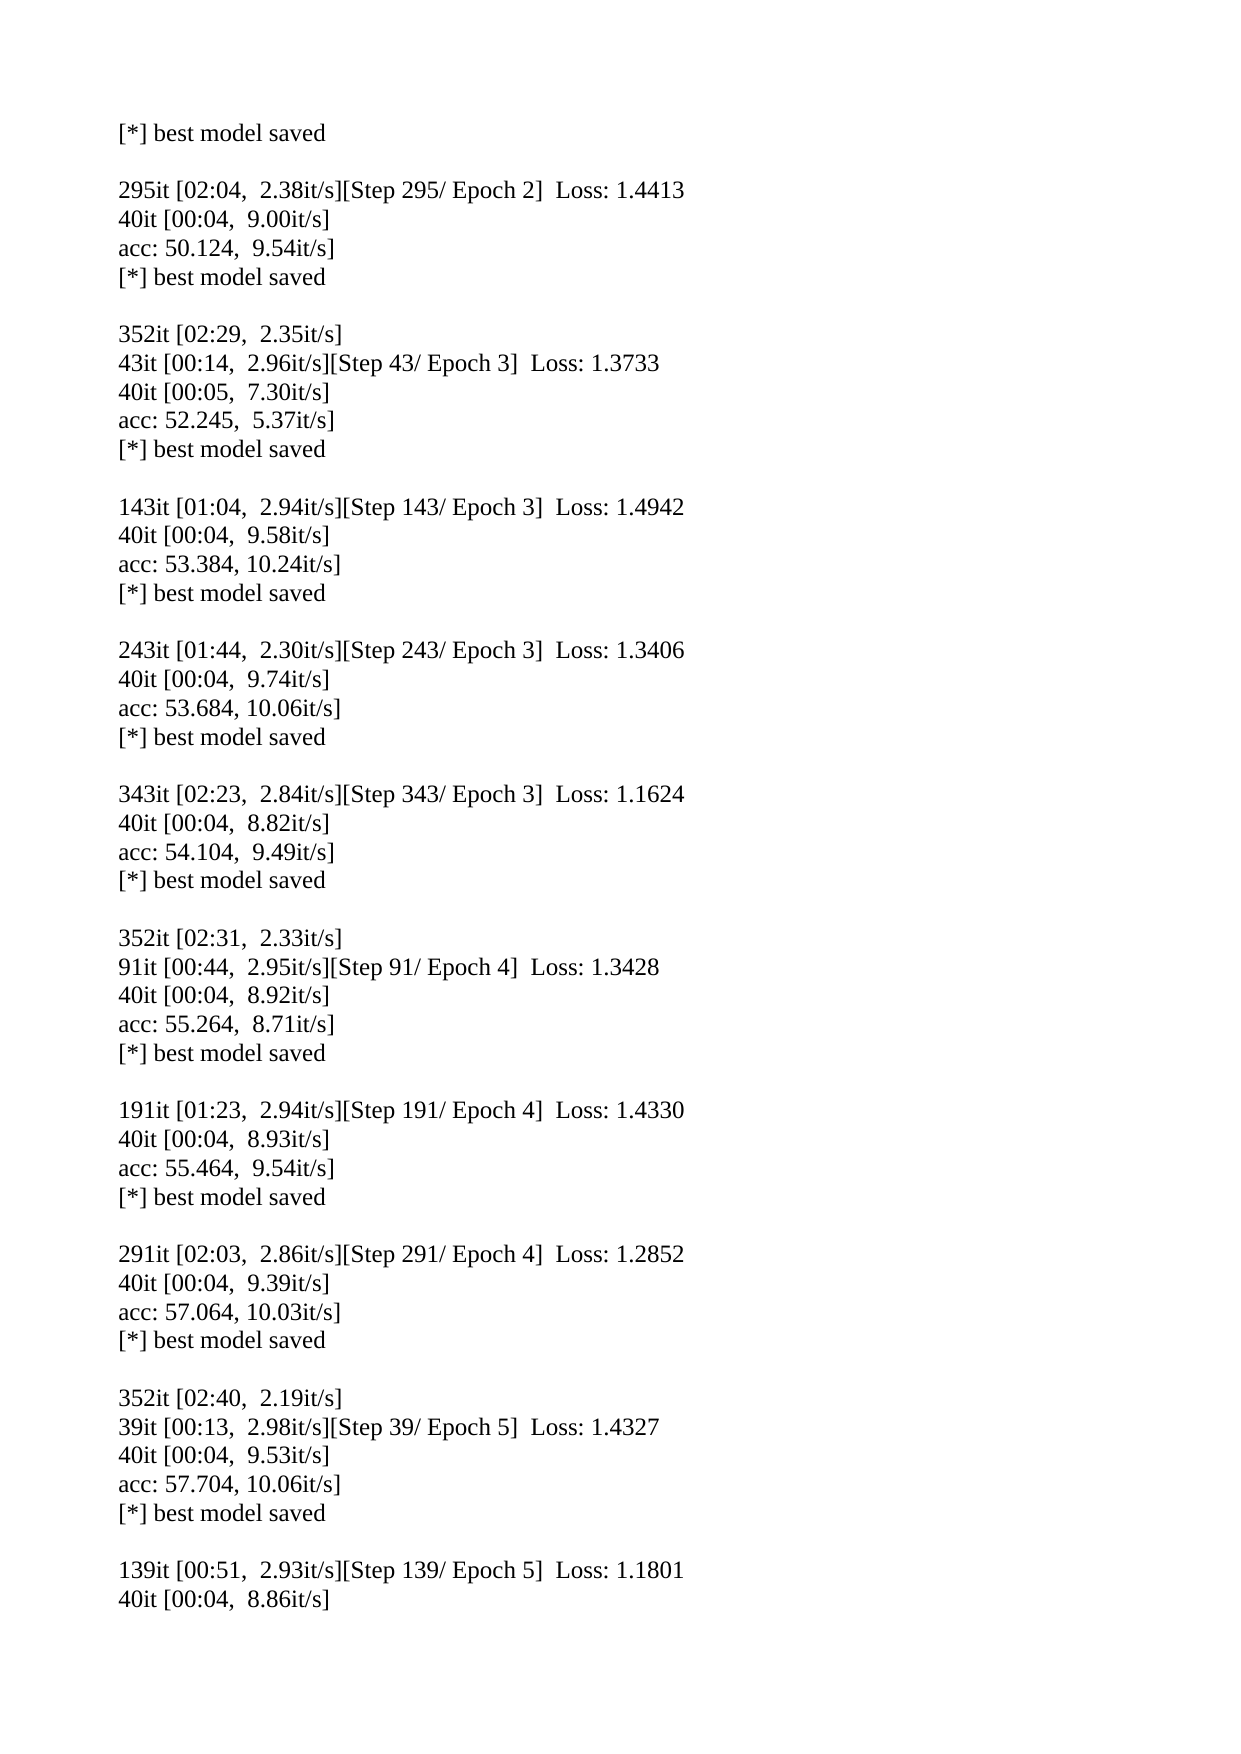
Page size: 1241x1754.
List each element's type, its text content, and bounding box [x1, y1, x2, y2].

text 39it [00:13, 2.98it/s][Step 39/ Epoch 5] Loss: 1.4327 [118, 1412, 1122, 1441]
text 40it [00:04, 9.74it/s] [118, 664, 1122, 693]
text [*] best model saved [118, 118, 1122, 147]
text 143it [01:04, 2.94it/s][Step 143/ Epoch 3] Loss: 1.4942 [118, 492, 1122, 521]
text acc: 53.384, 10.24it/s] [118, 549, 1122, 578]
text 40it [00:04, 8.93it/s] [118, 1124, 1122, 1153]
text 40it [00:04, 9.58it/s] [118, 521, 1122, 549]
text 243it [01:44, 2.30it/s][Step 243/ Epoch 3] Loss: 1.3406 [118, 636, 1122, 664]
text acc: 53.684, 10.06it/s] [118, 693, 1122, 722]
text 352it [02:31, 2.33it/s] [118, 923, 1122, 952]
text 352it [02:29, 2.35it/s] [118, 319, 1122, 348]
text 139it [00:51, 2.93it/s][Step 139/ Epoch 5] Loss: 1.1801 [118, 1556, 1122, 1584]
text [*] best model saved [118, 1326, 1122, 1354]
text [*] best model saved [118, 1038, 1122, 1067]
text 40it [00:04, 9.53it/s] [118, 1441, 1122, 1469]
text 352it [02:40, 2.19it/s] [118, 1383, 1122, 1412]
text 40it [00:04, 9.00it/s] [118, 204, 1122, 233]
text 191it [01:23, 2.94it/s][Step 191/ Epoch 4] Loss: 1.4330 [118, 1096, 1122, 1124]
text 295it [02:04, 2.38it/s][Step 295/ Epoch 2] Loss: 1.4413 [118, 176, 1122, 204]
text acc: 54.104, 9.49it/s] [118, 837, 1122, 866]
text [*] best model saved [118, 262, 1122, 291]
text [*] best model saved [118, 578, 1122, 607]
text acc: 57.704, 10.06it/s] [118, 1469, 1122, 1498]
text acc: 50.124, 9.54it/s] [118, 233, 1122, 262]
text [*] best model saved [118, 866, 1122, 894]
text 40it [00:04, 8.92it/s] [118, 981, 1122, 1009]
text [*] best model saved [118, 1498, 1122, 1527]
text 40it [00:04, 8.82it/s] [118, 808, 1122, 837]
text acc: 55.264, 8.71it/s] [118, 1009, 1122, 1038]
text 40it [00:04, 8.86it/s] [118, 1584, 1122, 1613]
text [*] best model saved [118, 434, 1122, 463]
text 40it [00:05, 7.30it/s] [118, 377, 1122, 406]
text acc: 52.245, 5.37it/s] [118, 406, 1122, 434]
text [*] best model saved [118, 1182, 1122, 1211]
text 40it [00:04, 9.39it/s] [118, 1268, 1122, 1297]
text 291it [02:03, 2.86it/s][Step 291/ Epoch 4] Loss: 1.2852 [118, 1239, 1122, 1268]
text [*] best model saved [118, 722, 1122, 751]
text acc: 55.464, 9.54it/s] [118, 1153, 1122, 1182]
text 343it [02:23, 2.84it/s][Step 343/ Epoch 3] Loss: 1.1624 [118, 779, 1122, 808]
text 91it [00:44, 2.95it/s][Step 91/ Epoch 4] Loss: 1.3428 [118, 952, 1122, 981]
text acc: 57.064, 10.03it/s] [118, 1297, 1122, 1326]
text 43it [00:14, 2.96it/s][Step 43/ Epoch 3] Loss: 1.3733 [118, 348, 1122, 377]
